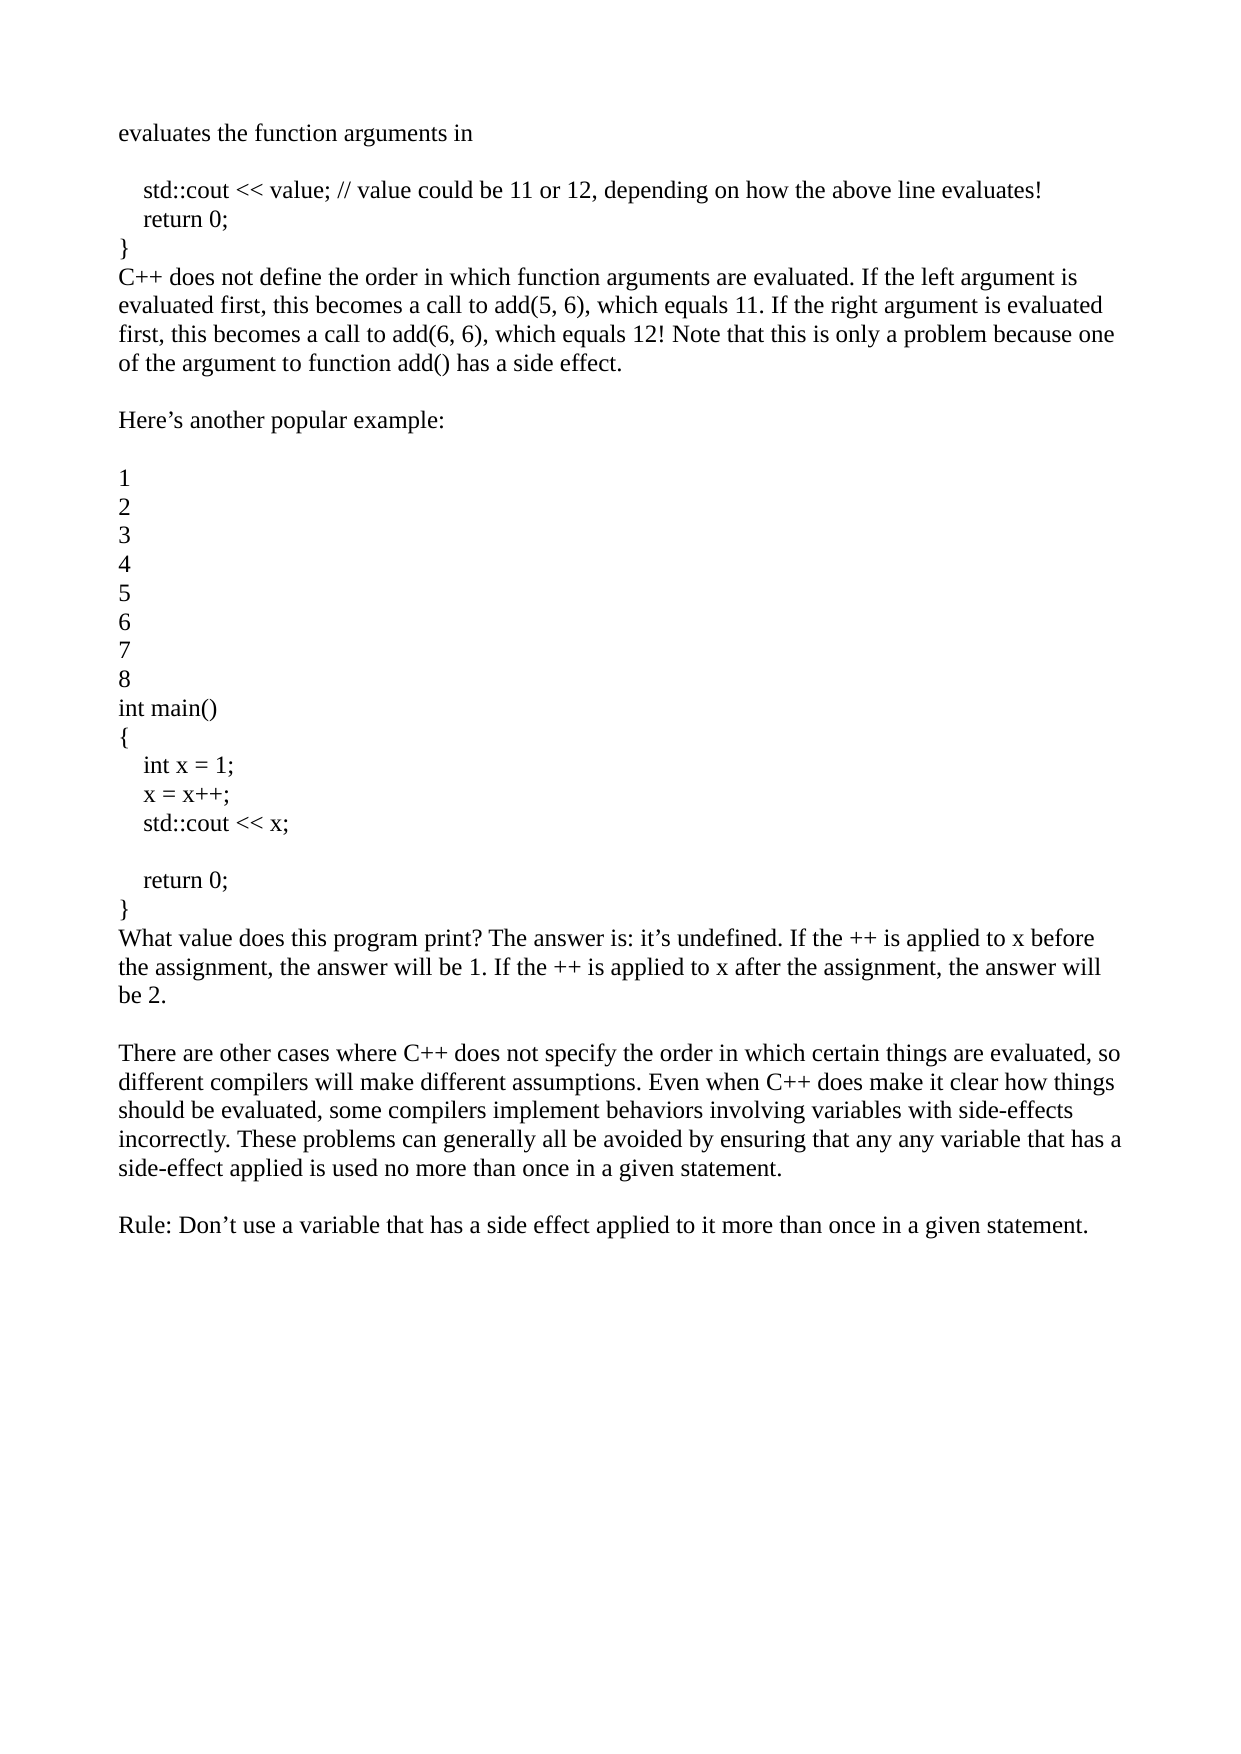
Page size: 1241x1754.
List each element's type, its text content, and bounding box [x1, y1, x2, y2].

text x = x++; [118, 779, 1122, 808]
text { [118, 722, 1122, 751]
text 8 [118, 664, 1122, 693]
text return 0; [118, 204, 1122, 233]
text Here’s another popular example: [118, 406, 1122, 434]
text int main() [118, 693, 1122, 722]
text 3 [118, 521, 1122, 549]
text evaluates the function arguments in [118, 118, 1122, 147]
text return 0; [118, 866, 1122, 894]
text 5 [118, 578, 1122, 607]
text } [118, 233, 1122, 262]
text std::cout << x; [118, 808, 1122, 837]
text std::cout << value; // value could be 11 or 12, depending on how the above line evaluates! [118, 176, 1122, 204]
text 1 [118, 463, 1122, 492]
text 4 [118, 549, 1122, 578]
text What value does this program print? The answer is: it’s undefined. If the ++ is applied to x before the assignment, the answer will be 1. If the ++ is applied to x after the assignment, the answer will be 2. [118, 923, 1122, 1009]
text C++ does not define the order in which function arguments are evaluated. If the left argument is evaluated first, this becomes a call to add(5, 6), which equals 11. If the right argument is evaluated first, this becomes a call to add(6, 6), which equals 12! Note that this is only a problem because one of the argument to function add() has a side effect. [118, 262, 1122, 377]
text 2 [118, 492, 1122, 521]
text There are other cases where C++ does not specify the order in which certain things are evaluated, so different compilers will make different assumptions. Even when C++ does make it clear how things should be evaluated, some compilers implement behaviors involving variables with side-effects incorrectly. These problems can generally all be avoided by ensuring that any any variable that has a side-effect applied is used no more than once in a given statement. [118, 1038, 1122, 1182]
text Rule: Don’t use a variable that has a side effect applied to it more than once in a given statement. [118, 1211, 1122, 1239]
text 6 [118, 607, 1122, 636]
text } [118, 894, 1122, 923]
text int x = 1; [118, 751, 1122, 779]
text 7 [118, 636, 1122, 664]
